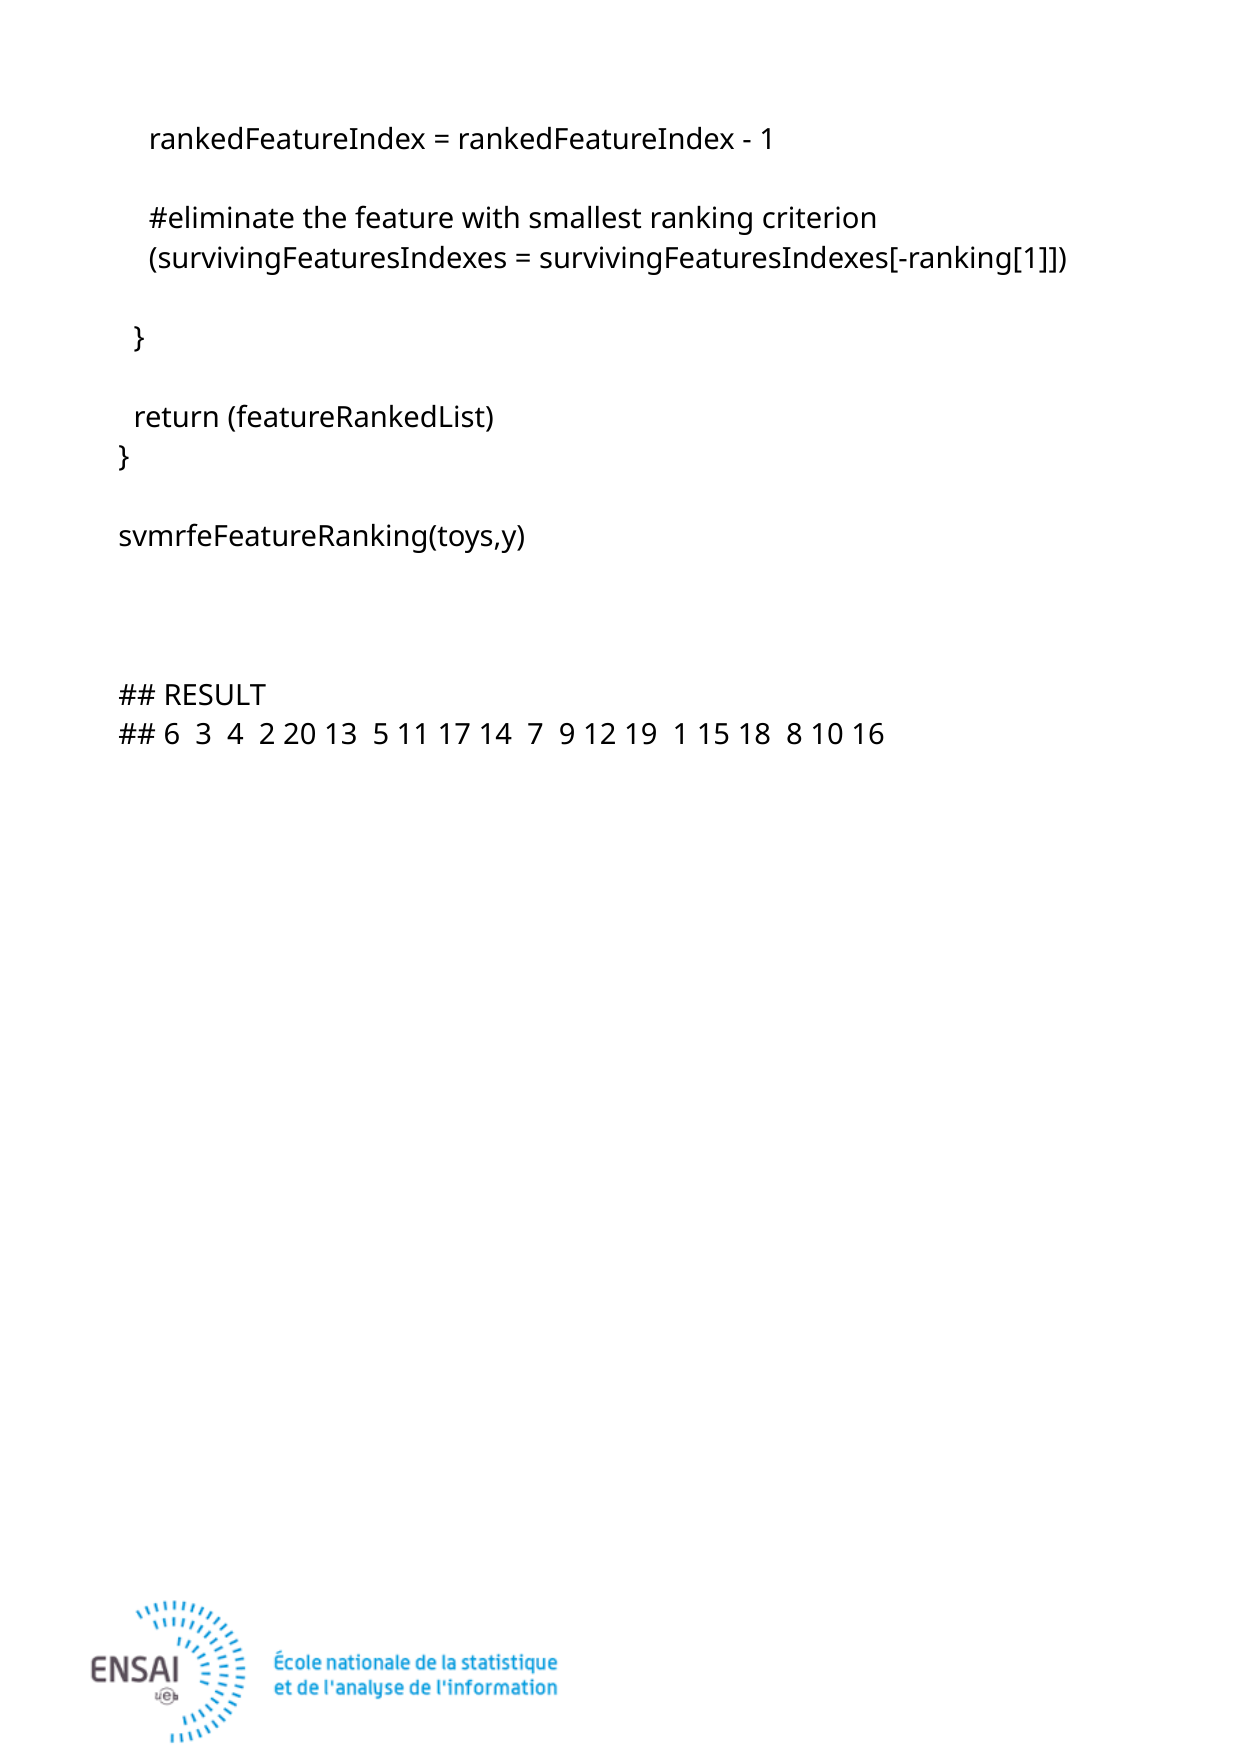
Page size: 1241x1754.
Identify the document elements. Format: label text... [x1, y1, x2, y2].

text ## RESULT [118, 674, 1122, 713]
text rankedFeatureIndex = rankedFeatureIndex - 1 [118, 118, 1122, 158]
text } [118, 436, 1122, 475]
picture [43, 1587, 606, 1754]
text svmrfeFeatureRanking(toys,y) [118, 515, 1122, 555]
text return (featureRankedList) [118, 396, 1122, 436]
text (survivingFeaturesIndexes = survivingFeaturesIndexes[-ranking[1]]) [118, 237, 1122, 277]
text } [118, 317, 1122, 356]
text ## 6 3 4 2 20 13 5 11 17 14 7 9 12 19 1 15 18 8 10 16 [118, 713, 1122, 753]
text #eliminate the feature with smallest ranking criterion [118, 197, 1122, 237]
